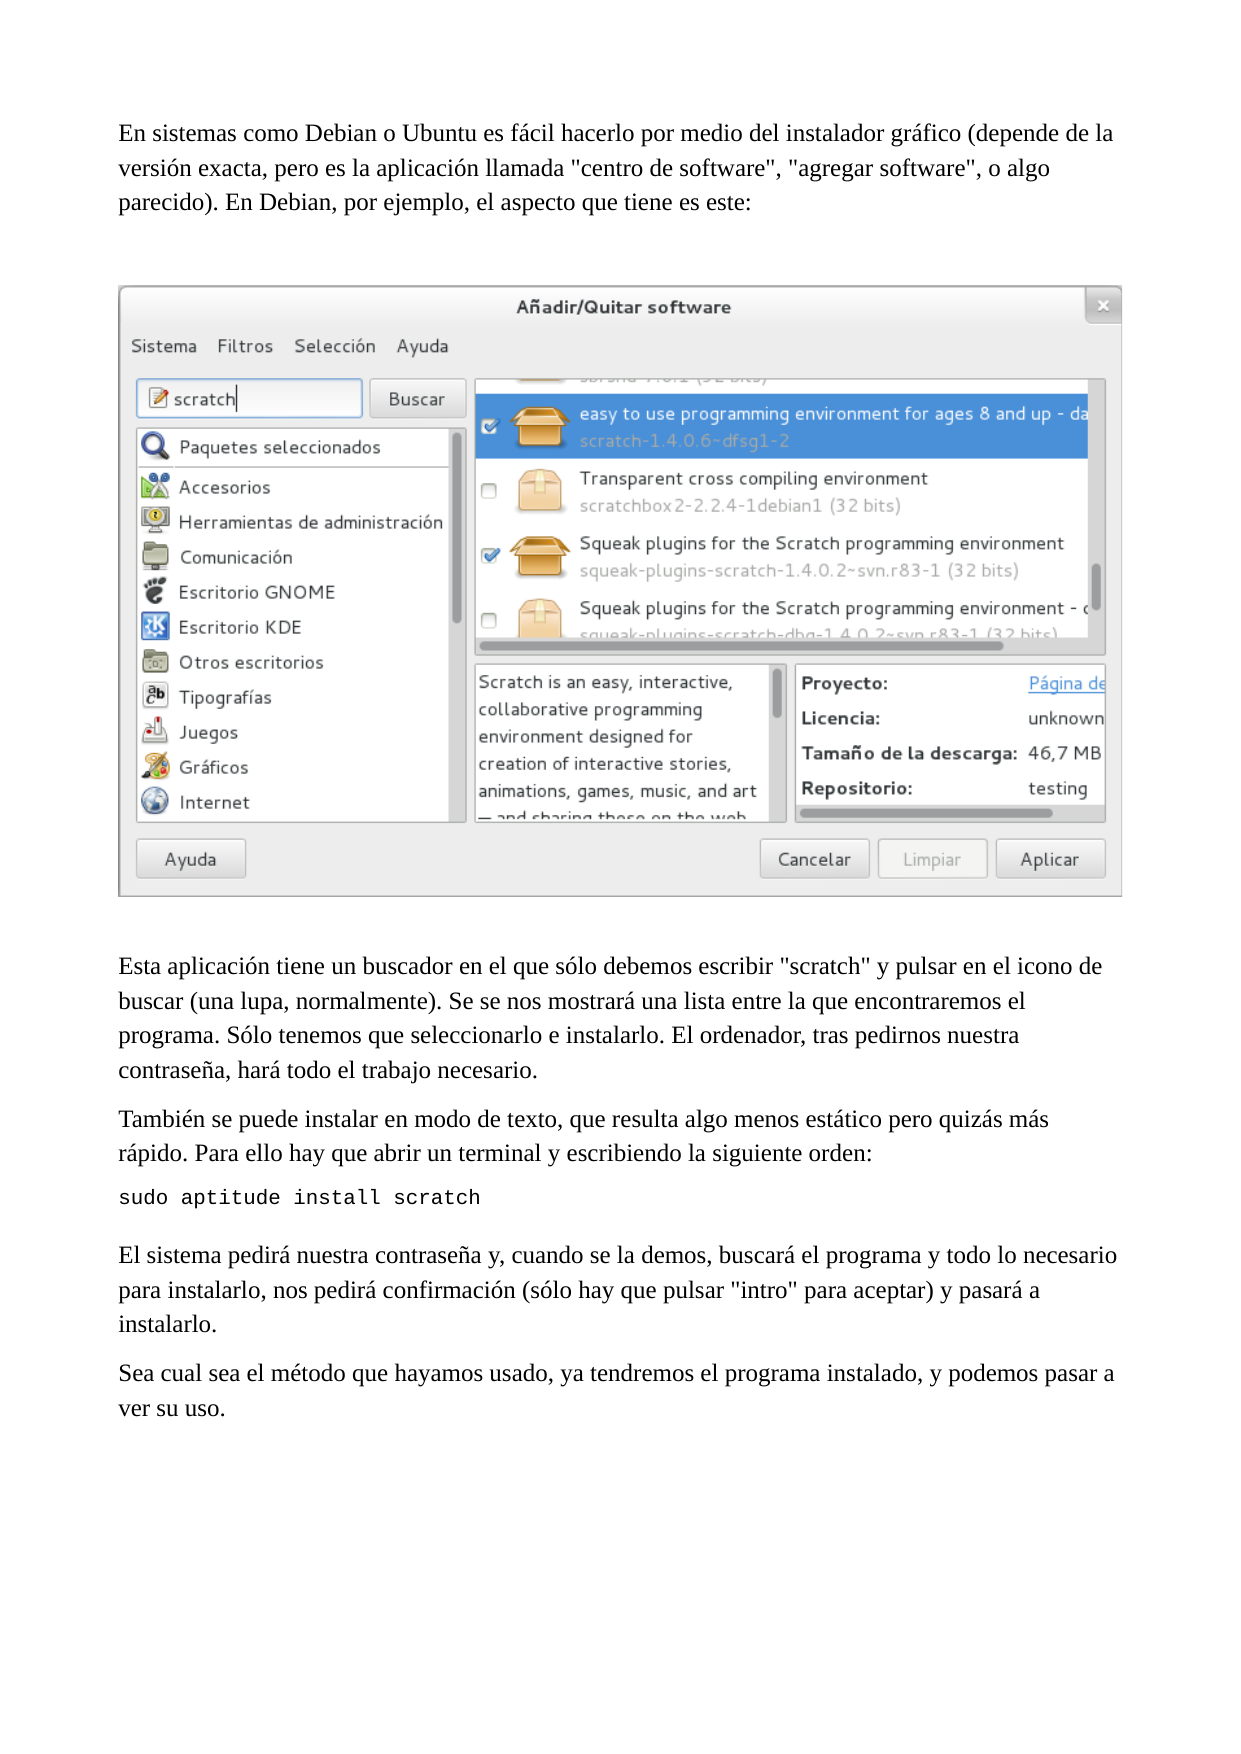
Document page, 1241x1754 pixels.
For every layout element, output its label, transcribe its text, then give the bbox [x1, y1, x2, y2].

picture [118, 285, 1123, 897]
text Esta aplicación tiene un buscador en el que sólo debemos escribir "scratch" y pulsar en el icono de buscar (una lupa, normalmente). Se se nos mostrará una lista entre la que encontraremos el programa. Sólo tenemos que seleccionarlo e instalarlo. El ordenador, tras pedirnos nuestra contraseña, hará todo el trabajo necesario. [118, 951, 1122, 1083]
text sudo aptitude install scratch [118, 1187, 1122, 1211]
text También se puede instalar en modo de texto, que resulta algo menos estático pero quizás más rápido. Para ello hay que abrir un terminal y escribiendo la siguiente orden: [118, 1104, 1122, 1167]
text El sistema pedirá nuestra contraseña y, cuando se la demos, buscará el programa y todo lo necesario para instalarlo, nos pedirá confirmación (sólo hay que pulsar "intro" para aceptar) y pasará a instalarlo. [118, 1241, 1122, 1338]
text En sistemas como Debian o Ubuntu es fácil hacerlo por medio del instalador gráfico (depende de la versión exacta, pero es la aplicación llamada "centro de software", "agregar software", o algo parecido). En Debian, por ejemplo, el aspecto que tiene es este: [118, 118, 1122, 216]
text Sea cual sea el método que hayamos usado, ya tendremos el programa instalado, y podemos pasar a ver su uso. [118, 1358, 1122, 1422]
